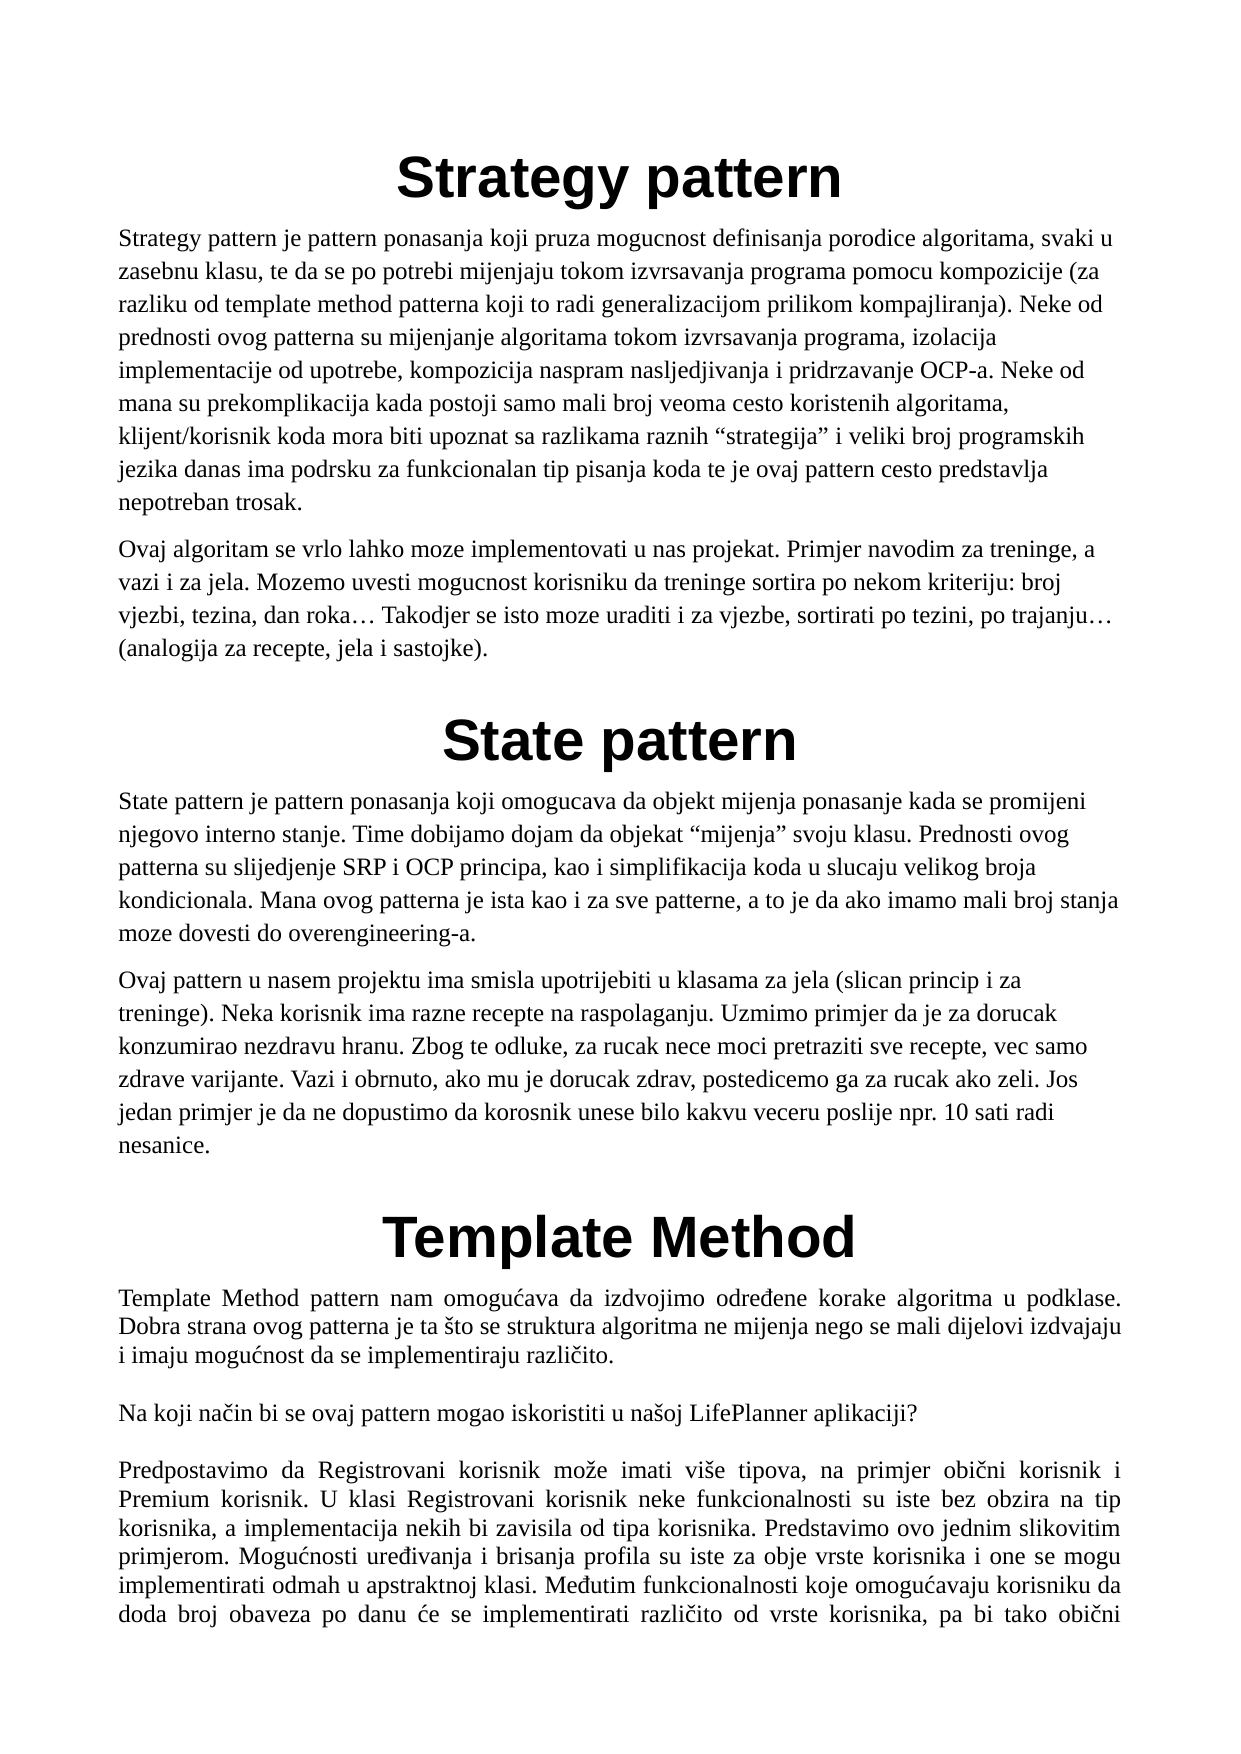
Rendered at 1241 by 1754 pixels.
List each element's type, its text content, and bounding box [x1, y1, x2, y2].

title State pattern [118, 706, 1122, 773]
text State pattern je pattern ponasanja koji omogucava da objekt mijenja ponasanje kada se promijeni njegovo interno stanje. Time dobijamo dojam da objekat “mijenja” svoju klasu. Prednosti ovog patterna su slijedjenje SRP i OCP principa, kao i simplifikacija koda u slucaju velikog broja kondicionala. Mana ovog patterna je ista kao i za sve patterne, a to je da ako imamo mali broj stanja moze dovesti do overengineering-a. [118, 786, 1122, 947]
text Strategy pattern je pattern ponasanja koji pruza mogucnost definisanja porodice algoritama, svaki u zasebnu klasu, te da se po potrebi mijenjaju tokom izvrsavanja programa pomocu kompozicije (za razliku od template method patterna koji to radi generalizacijom prilikom kompajliranja). Neke od prednosti ovog patterna su mijenjanje algoritama tokom izvrsavanja programa, izolacija implementacije od upotrebe, kompozicija naspram nasljedjivanja i pridrzavanje OCP-a. Neke od mana su prekomplikacija kada postoji samo mali broj veoma cesto koristenih algoritama, klijent/korisnik koda mora biti upoznat sa razlikama raznih “strategija” i veliki broj programskih jezika danas ima podrsku za funkcionalan tip pisanja koda te je ovaj pattern cesto predstavlja nepotreban trosak. [118, 223, 1122, 516]
title Template Method [118, 1203, 1122, 1270]
title Strategy pattern [118, 143, 1122, 210]
text Ovaj algoritam se vrlo lahko moze implementovati u nas projekat. Primjer navodim za treninge, a vazi i za jela. Mozemo uvesti mogucnost korisniku da treninge sortira po nekom kriteriju: broj vjezbi, tezina, dan roka… Takodjer se isto moze uraditi i za vjezbe, sortirati po tezini, po trajanju… (analogija za recepte, jela i sastojke). [118, 534, 1122, 662]
text Na koji način bi se ovaj pattern mogao iskoristiti u našoj LifePlanner aplikaciji? [118, 1398, 1122, 1426]
text Ovaj pattern u nasem projektu ima smisla upotrijebiti u klasama za jela (slican princip i za treninge). Neka korisnik ima razne recepte na raspolaganju. Uzmimo primjer da je za dorucak konzumirao nezdravu hranu. Zbog te odluke, za rucak nece moci pretraziti sve recepte, vec samo zdrave varijante. Vazi i obrnuto, ako mu je dorucak zdrav, postedicemo ga za rucak ako zeli. Jos jedan primjer je da ne dopustimo da korosnik unese bilo kakvu veceru poslije npr. 10 sati radi nesanice. [118, 965, 1122, 1159]
text Predpostavimo da Registrovani korisnik može imati više tipova, na primjer obični korisnik i Premium korisnik. U klasi Registrovani korisnik neke funkcionalnosti su iste bez obzira na tip korisnika, a implementacija nekih bi zavisila od tipa korisnika. Predstavimo ovo jednim slikovitim primjerom. Mogućnosti uređivanja i brisanja profila su iste za obje vrste korisnika i one se mogu implementirati odmah u apstraktnoj klasi. Međutim funkcionalnosti koje omogućavaju korisniku da doda broj obaveza po danu će se implementirati različito od vrste korisnika, pa bi tako obični [118, 1455, 1122, 1628]
text Template Method pattern nam omogućava da izdvojimo određene korake algoritma u podklase. Dobra strana ovog patterna je ta što se struktura algoritma ne mijenja nego se mali dijelovi izdvajaju i imaju mogućnost da se implementiraju različito. [118, 1283, 1122, 1369]
